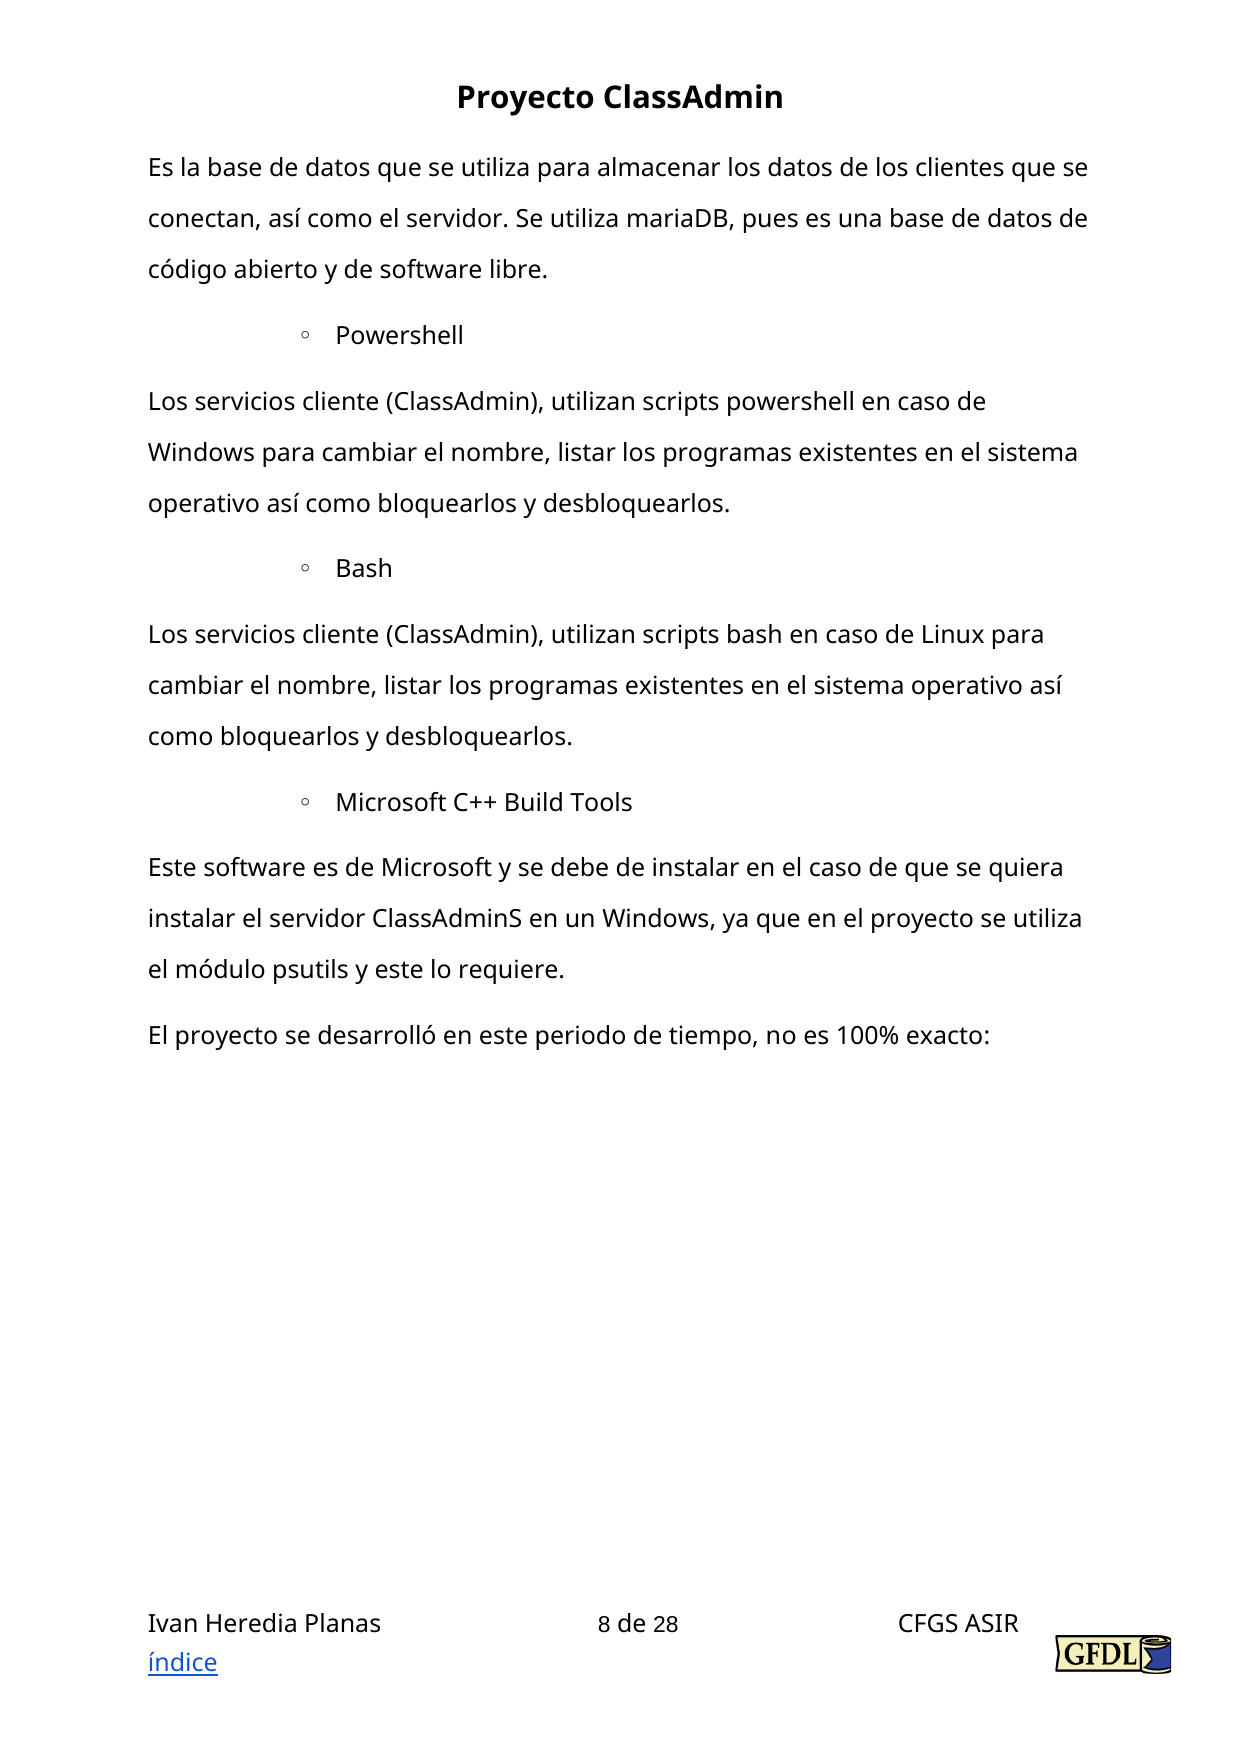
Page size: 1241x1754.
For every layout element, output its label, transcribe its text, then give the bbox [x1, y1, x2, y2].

text Los servicios cliente (ClassAdmin), utilizan scripts powershell en caso de Windows para cambiar el nombre, listar los programas existentes en el sistema operativo así como bloquearlos y desbloquearlos. [148, 383, 1093, 519]
text Es la base de datos que se utiliza para almacenar los datos de los clientes que se conectan, así como el servidor. Se utiliza mariaDB, pues es una base de datos de código abierto y de software libre. [148, 150, 1093, 286]
text Los servicios cliente (ClassAdmin), utilizan scripts bash en caso de Linux para cambiar el nombre, listar los programas existentes en el sistema operativo así como bloquearlos y desbloquearlos. [148, 617, 1093, 753]
text El proyecto se desarrolló en este periodo de tiempo, no es 100% exacto: [148, 1018, 1093, 1052]
list Bash [298, 551, 1093, 585]
list Microsoft C++ Build Tools [298, 784, 1093, 818]
picture [1055, 1635, 1172, 1674]
text Este software es de Microsoft y se debe de instalar en el caso de que se quiera instalar el servidor ClassAdminS en un Windows, ya que en el proyecto se utiliza el módulo psutils y este lo requiere. [148, 850, 1093, 986]
list Powershell [298, 318, 1093, 352]
